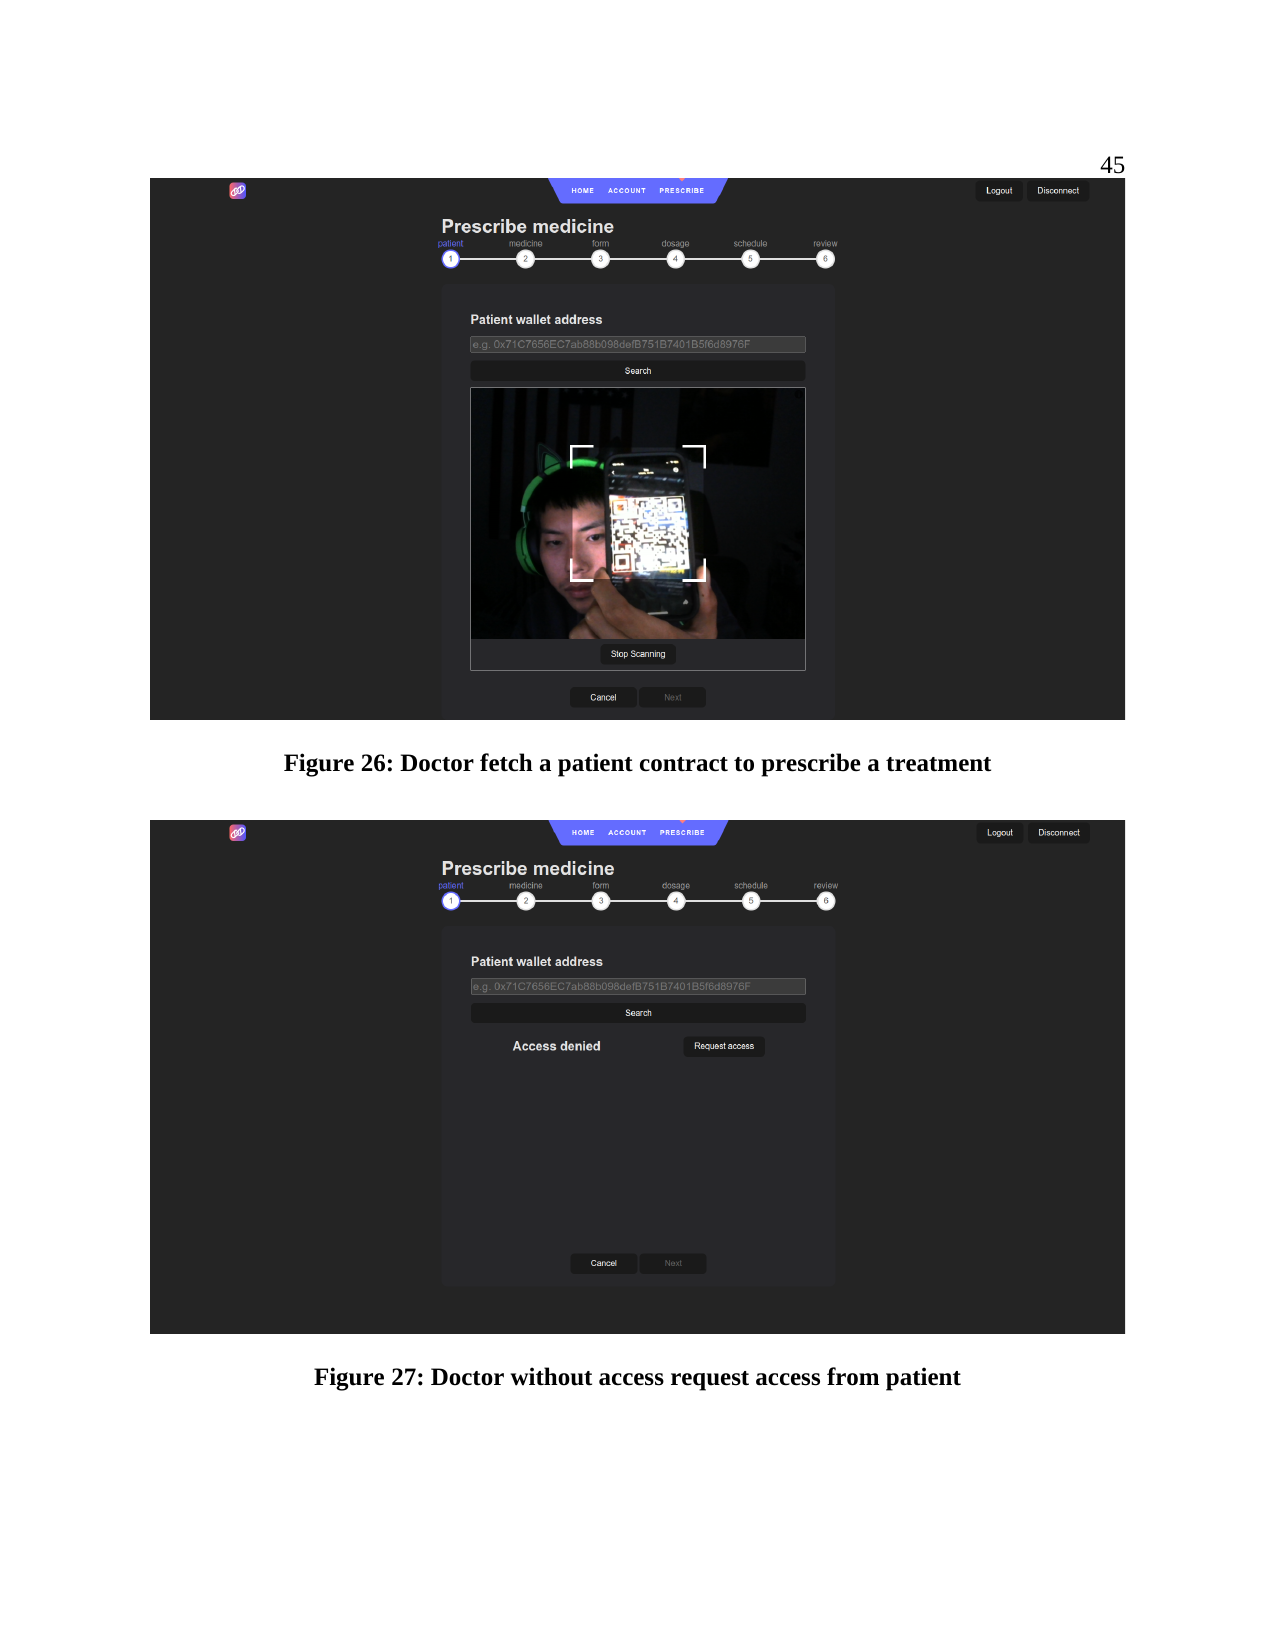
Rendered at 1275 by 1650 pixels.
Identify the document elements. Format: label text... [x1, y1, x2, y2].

picture [150, 178, 1125, 720]
title Figure 26: Doctor fetch a patient contract to prescribe a treatment [150, 720, 1125, 777]
title Figure 27: Doctor without access request access from patient [150, 1334, 1125, 1391]
picture [150, 820, 1125, 1334]
